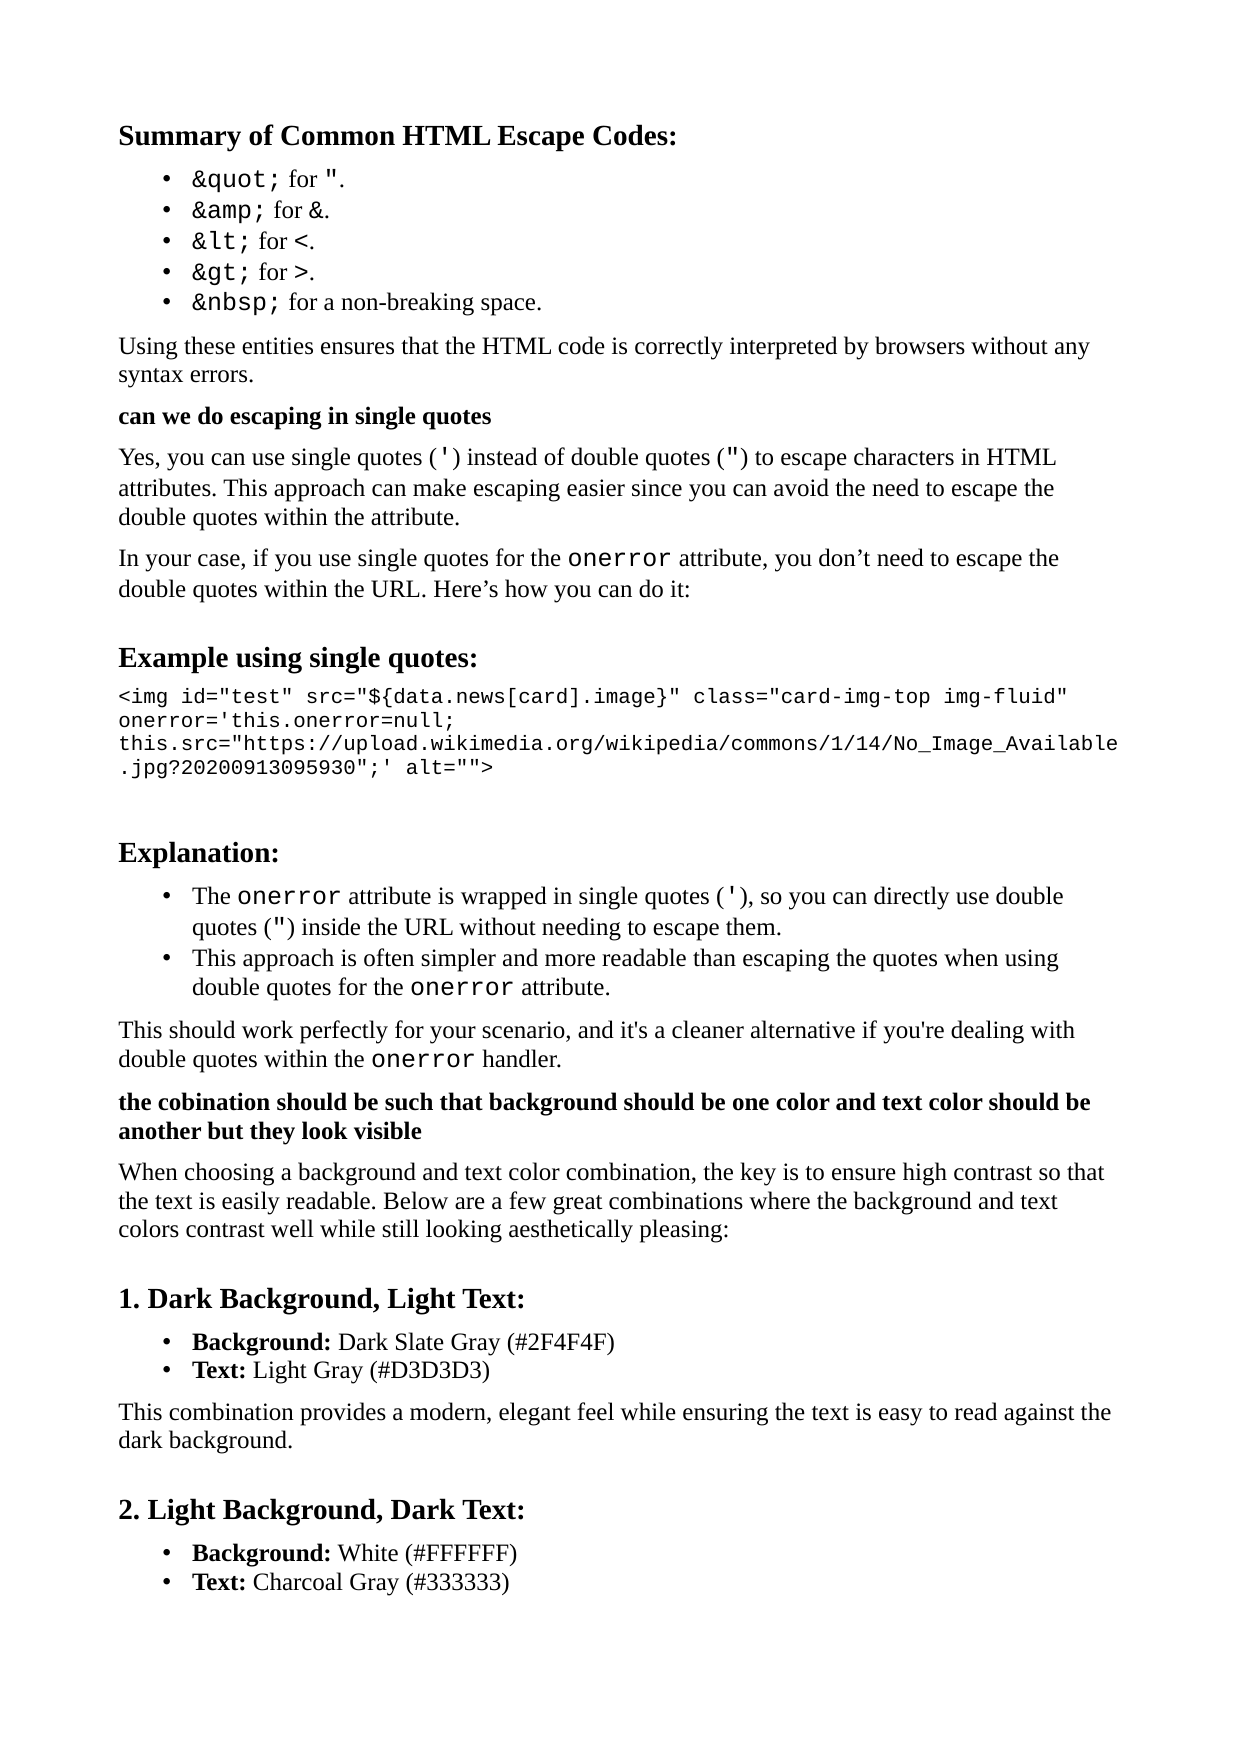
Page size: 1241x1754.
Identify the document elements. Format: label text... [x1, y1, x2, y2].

text This should work perfectly for your scenario, and it's a cleaner alternative if you're dealing with double quotes within the onerror handler. [118, 1015, 1122, 1074]
subtitle 1. Dark Background, Light Text: [118, 1281, 1122, 1314]
list Text: Charcoal Gray (#333333) [162, 1567, 1122, 1595]
subtitle Explanation: [118, 835, 1122, 869]
text When choosing a background and text color combination, the key is to ensure high contrast so that the text is easily readable. Below are a few great combinations where the background and text colors contrast well while still looking aesthetically pleasing: [118, 1157, 1122, 1243]
list &nbsp; for a non-breaking space. [162, 287, 1122, 318]
text Yes, you can use single quotes (') instead of double quotes (") to escape characters in HTML attributes. This approach can make escaping easier since you can avoid the need to escape the double quotes within the attribute. [118, 442, 1122, 530]
list &gt; for >. [162, 257, 1122, 287]
text Using these entities ensures that the HTML code is correctly interpreted by browsers without any syntax errors. [118, 331, 1122, 388]
list This approach is often simpler and more readable than escaping the quotes when using double quotes for the onerror attribute. [162, 943, 1122, 1002]
list Background: White (#FFFFFF) [162, 1538, 1122, 1567]
text can we do escaping in single quotes [118, 401, 1122, 429]
subtitle Summary of Common HTML Escape Codes: [118, 118, 1122, 152]
list &amp; for &. [162, 195, 1122, 226]
subtitle 2. Light Background, Dark Text: [118, 1492, 1122, 1525]
text This combination provides a modern, elegant feel while ensuring the text is easy to read against the dark background. [118, 1397, 1122, 1454]
text the cobination should be such that background should be one color and text color should be another but they look visible [118, 1087, 1122, 1144]
text In your case, if you use single quotes for the onerror attribute, you don’t need to escape the double quotes within the URL. Here’s how you can do it: [118, 543, 1122, 602]
list Text: Light Gray (#D3D3D3) [162, 1356, 1122, 1384]
text <img id="test" src="${data.news[card].image}" class="card-img-top img-fluid" onerror='this.onerror=null; this.src="https://upload.wikimedia.org/wikipedia/commons/1/14/No_Image_Available.jpg?20200913095930";' alt=""> [118, 686, 1122, 781]
subtitle Example using single quotes: [118, 640, 1122, 673]
list The onerror attribute is wrapped in single quotes ('), so you can directly use double quotes (") inside the URL without needing to escape them. [162, 881, 1122, 943]
list Background: Dark Slate Gray (#2F4F4F) [162, 1327, 1122, 1356]
list &lt; for <. [162, 226, 1122, 257]
list &quot; for ". [162, 164, 1122, 195]
